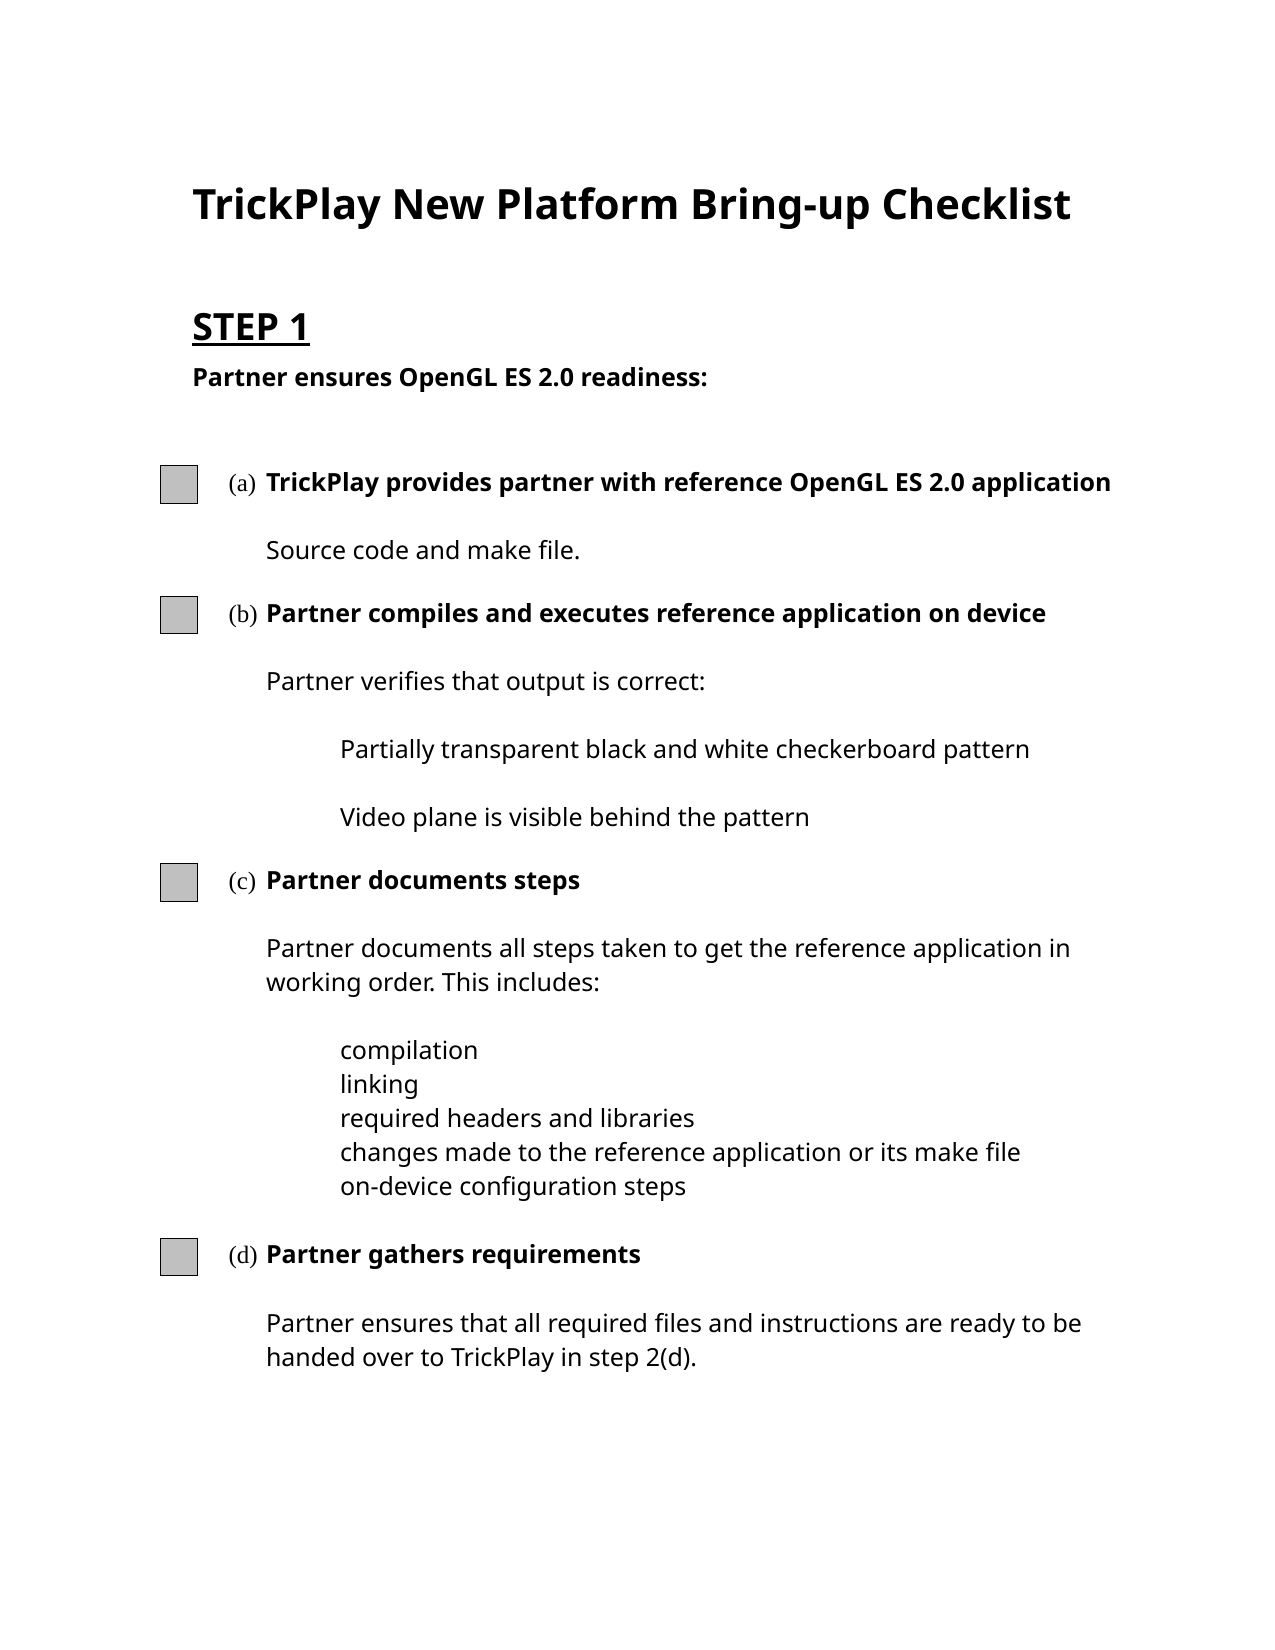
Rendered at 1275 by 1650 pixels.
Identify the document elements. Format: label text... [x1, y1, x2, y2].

list Partner gathers requirements Partner ensures that all required files and instructions are ready to be handed over to TrickPlay in step 2(d). [228, 1237, 1157, 1373]
list Partner compiles and executes reference application on device Partner verifies that output is correct: Partially transparent black and white checkerboard pattern Video plane is visible behind the pattern [228, 595, 1157, 862]
list TrickPlay provides partner with reference OpenGL ES 2.0 application Source code and make file. [228, 464, 1157, 595]
text STEP 1 [118, 300, 1157, 351]
text Partner ensures OpenGL ES 2.0 readiness: [118, 351, 1157, 396]
text TrickPlay New Platform Bring-up Checklist [118, 175, 1157, 232]
list Partner documents steps Partner documents all steps taken to get the reference application in working order. This includes: compilation linking required headers and libraries changes made to the reference application or its make file on-device configuration steps [228, 862, 1157, 1237]
